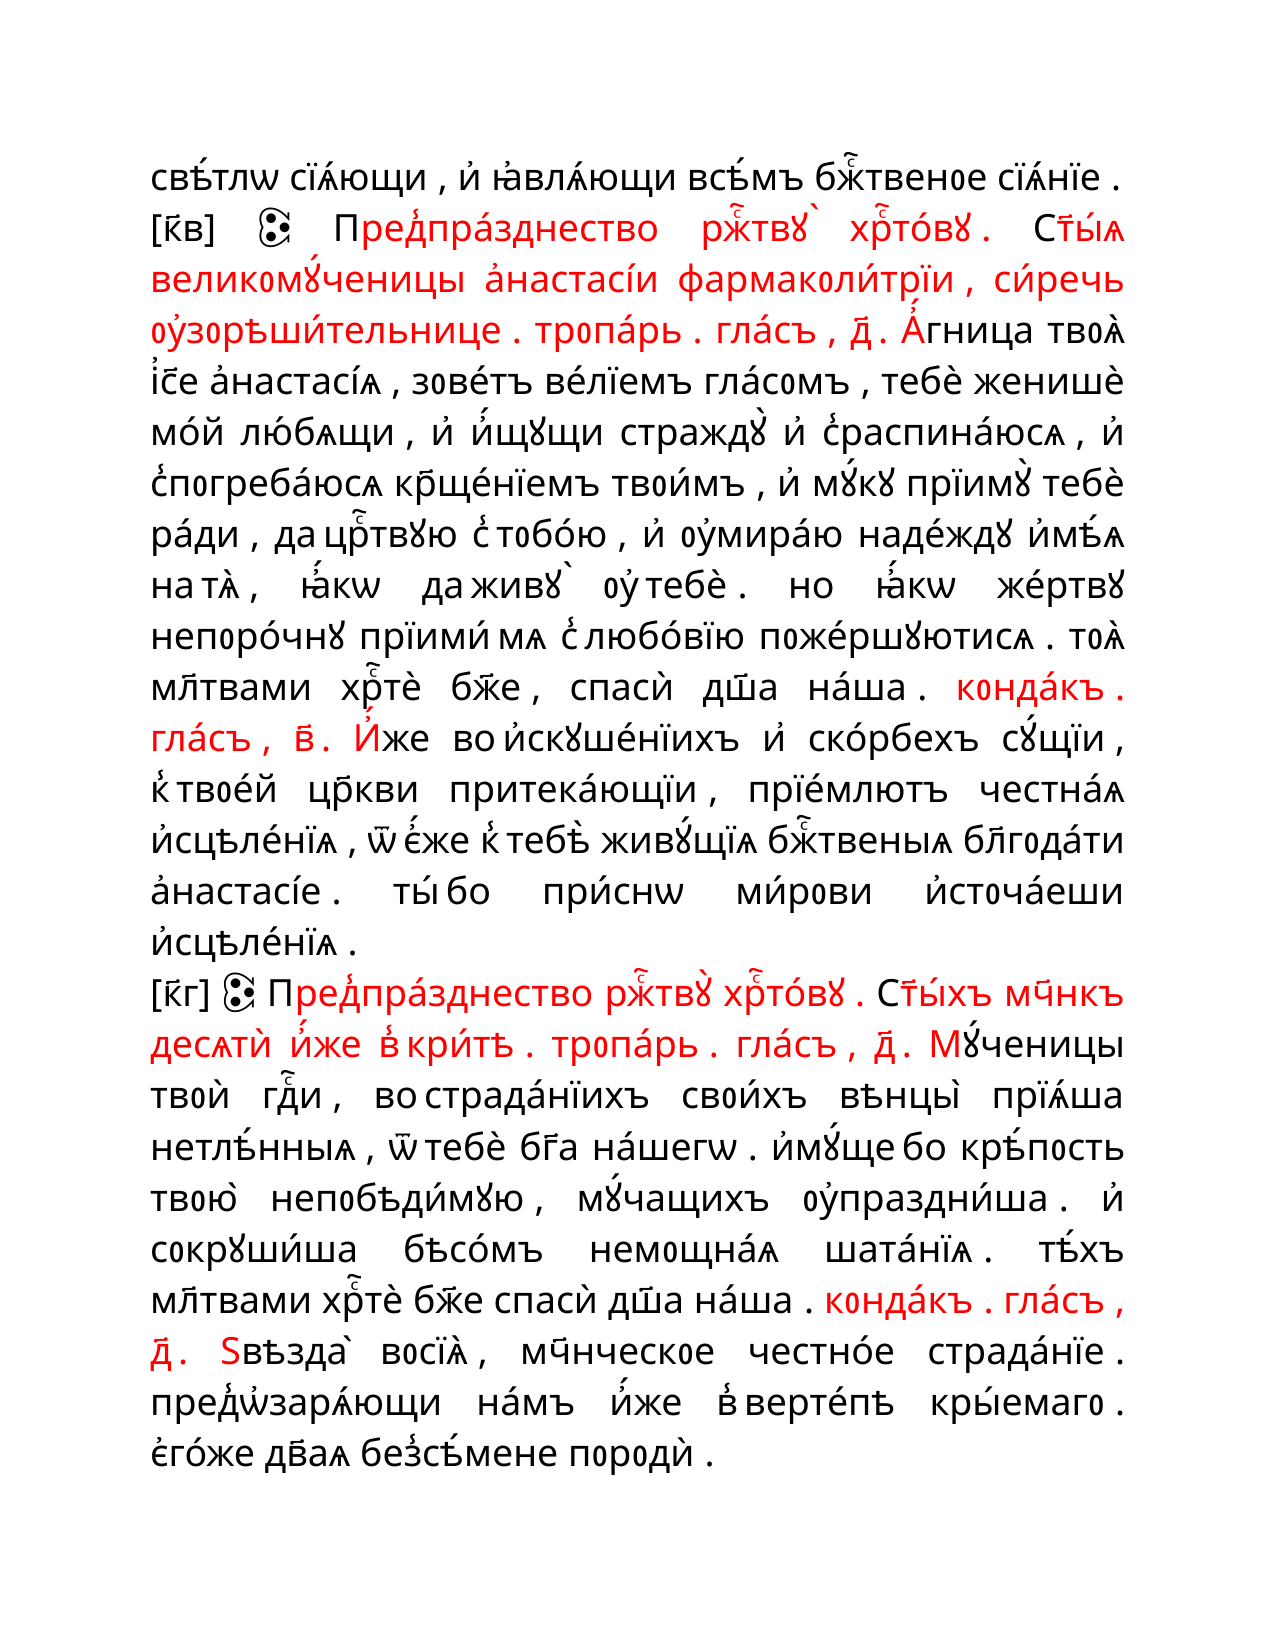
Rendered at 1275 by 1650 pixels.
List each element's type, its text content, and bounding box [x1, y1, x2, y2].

text [к҃в] 🕃 Пред̾пра́зднество ржⷭ҇твꙋ̀ хрⷭ҇то́вꙋ . Ст҃ы́ѧ великᲂмꙋ́ченицы а҆настасі́и фармакᲂли́трїи , си́речь ᲂу҆зᲂрѣши́тельнице . трᲂпа́рь . гла́съ , д҃ . А҆́гница твᲂѧ̀ і҆с҃е а҆настасі́ѧ , зᲂве́тъ ве́лїемъ гла́сᲂмъ , тебѐ женишѐ мо́й лю́бѧщи , и҆ и҆́щꙋщи страждꙋ̀ и҆ с̾распина́юсѧ , и҆ с̾пᲂгреба́юсѧ кр҃ще́нїемъ твᲂи́мъ , и҆ мꙋ́кꙋ прїимꙋ̀ тебѐ ра́ди , да црⷭ҇твꙋю с̾ тᲂбо́ю , и҆ ᲂу҆мира́ю наде́ждꙋ и҆мѣ́ѧ на тѧ̀ , ꙗ҆́кѡ да живꙋ̀ ᲂу҆ тебѐ . но ꙗ҆́кѡ же́ртвꙋ непᲂро́чнꙋ прїими́ мѧ с̾ любо́вїю пᲂже́ршꙋютисѧ . тᲂѧ̀ мл҃твами хрⷭ҇тѐ бж҃е , спасѝ дш҃а на́ша . кᲂнда́къ . гла́съ , в҃ . И҆́же во и҆скꙋше́нїихъ и҆ ско́рбехъ сꙋ́щїи , к̾ твᲂе́й цр҃кви притека́ющїи , прїе́млютъ честна́ѧ и҆сцѣле́нїѧ , ѿ є҆́же к̾ тебѣ̀ живꙋ́щїѧ бжⷭ҇твеныѧ бл҃гᲂда́ти а҆настасі́е . ты́ бо при́снѡ ми́рᲂви и҆стᲂча́еши и҆сцѣле́нїѧ . [150, 201, 1125, 967]
text свѣ́тлѡ сїѧ́ющи , и҆ ꙗ҆влѧ́ющи всѣ́мъ бжⷭ҇твенᲂе сїѧ́нїе . [150, 150, 1125, 201]
text [к҃г] 🕃 Пред̾пра́зднество ржⷭ҇твꙋ̀ хрⷭ҇то́вꙋ . Ст҃ы́хъ мч҃нкъ десѧтѝ и҆́же в̾ кри́тѣ . трᲂпа́рь . гла́съ , д҃ . Мꙋ́ченицы твᲂѝ гдⷭ҇и , во страда́нїихъ свᲂи́хъ вѣнцы̀ прїѧ́ша нетлѣ́нныѧ , ѿ тебѐ бг҃а на́шегѡ . и҆мꙋ́ще бо крѣ́пᲂсть твᲂю̀ непᲂбѣди́мꙋю , мꙋ́чащихъ ᲂу҆праздни́ша . и҆ сᲂкрꙋши́ша бѣсо́мъ немᲂщна́ѧ шата́нїѧ . тѣ́хъ мл҃твами хрⷭ҇тѐ бж҃е спасѝ дш҃а на́ша . кᲂнда́къ . гла́съ , д҃ . Ѕвѣзда̀ вᲂсїѧ̀ , мч҃нческᲂе честно́е страда́нїе . пред̾ѡ҆зарѧ́ющи на́мъ и҆́же в̾ верте́пѣ кры́емагᲂ . є҆го́же дв҃аѧ без̾сѣ́мене пᲂрᲂдѝ . [150, 967, 1125, 1477]
